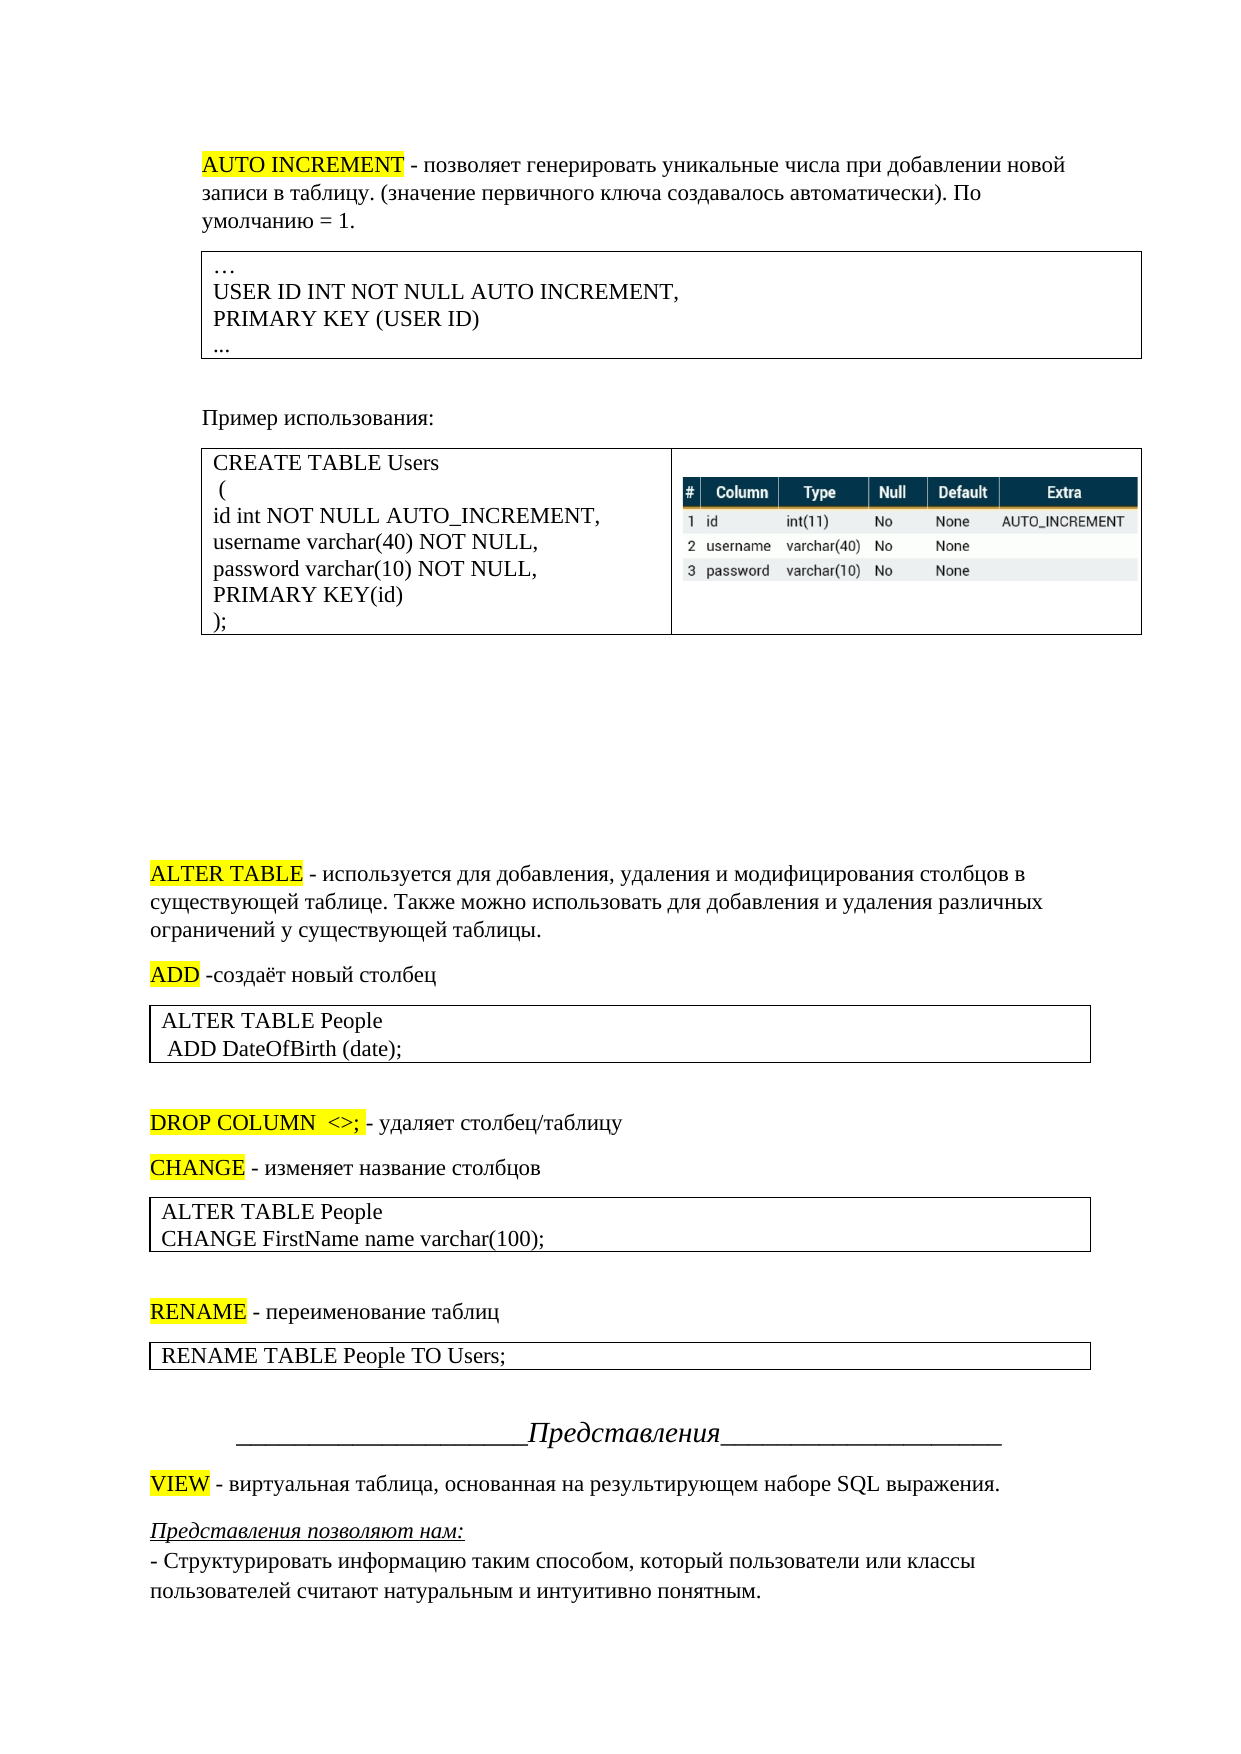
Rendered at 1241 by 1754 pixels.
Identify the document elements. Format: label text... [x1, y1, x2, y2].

table_header RENAME TABLE People TO Users; [151, 1343, 1090, 1369]
table_header [672, 449, 1141, 634]
text VIEW - виртуальная таблица, основанная на результирующем наборе SQL выражения. [150, 1470, 1090, 1496]
text ADD -создаёт новый столбец [150, 960, 1090, 988]
text ALTER TABLE - используется для добавления, удаления и модифицирования столбцов в существующей таблице. Также можно использовать для добавления и удаления различных ограничений у существующей таблицы. [150, 859, 1090, 943]
text AUTO INCREMENT - позволяет генерировать уникальные числа при добавлении новой записи в таблицу. (значение первичного ключа создавалось автоматически). По умолчанию = 1. [202, 150, 1090, 234]
text CHANGE - изменяет название столбцов [150, 1152, 1090, 1181]
text DROP COLUMN <>; - удаляет столбец/таблицу [150, 1108, 1090, 1136]
text ____________________Представления____________________ [150, 1415, 1090, 1448]
table_header ALTER TABLE People CHANGE FirstName name varchar(100); [151, 1198, 1090, 1251]
text Пример использования: [202, 403, 1090, 431]
text Представления позволяют нам: - Структурировать информацию таким способом, который пользователи или классы пользователей считают натуральным и интуитивно понятным. [150, 1517, 1090, 1604]
table_header CREATE TABLE Users ( id int NOT NULL AUTO_INCREMENT, username varchar(40) NOT NULL, password varchar(10) NOT NULL, PRIMARY KEY(id) ); [202, 449, 671, 634]
text RENAME - переименование таблиц [150, 1297, 1090, 1325]
table_header ALTER TABLE People ADD DateOfBirth (date); [151, 1006, 1090, 1062]
table_header … USER ID INT NOT NULL AUTO INCREMENT, PRIMARY KEY (USER ID) ... [202, 252, 1141, 357]
